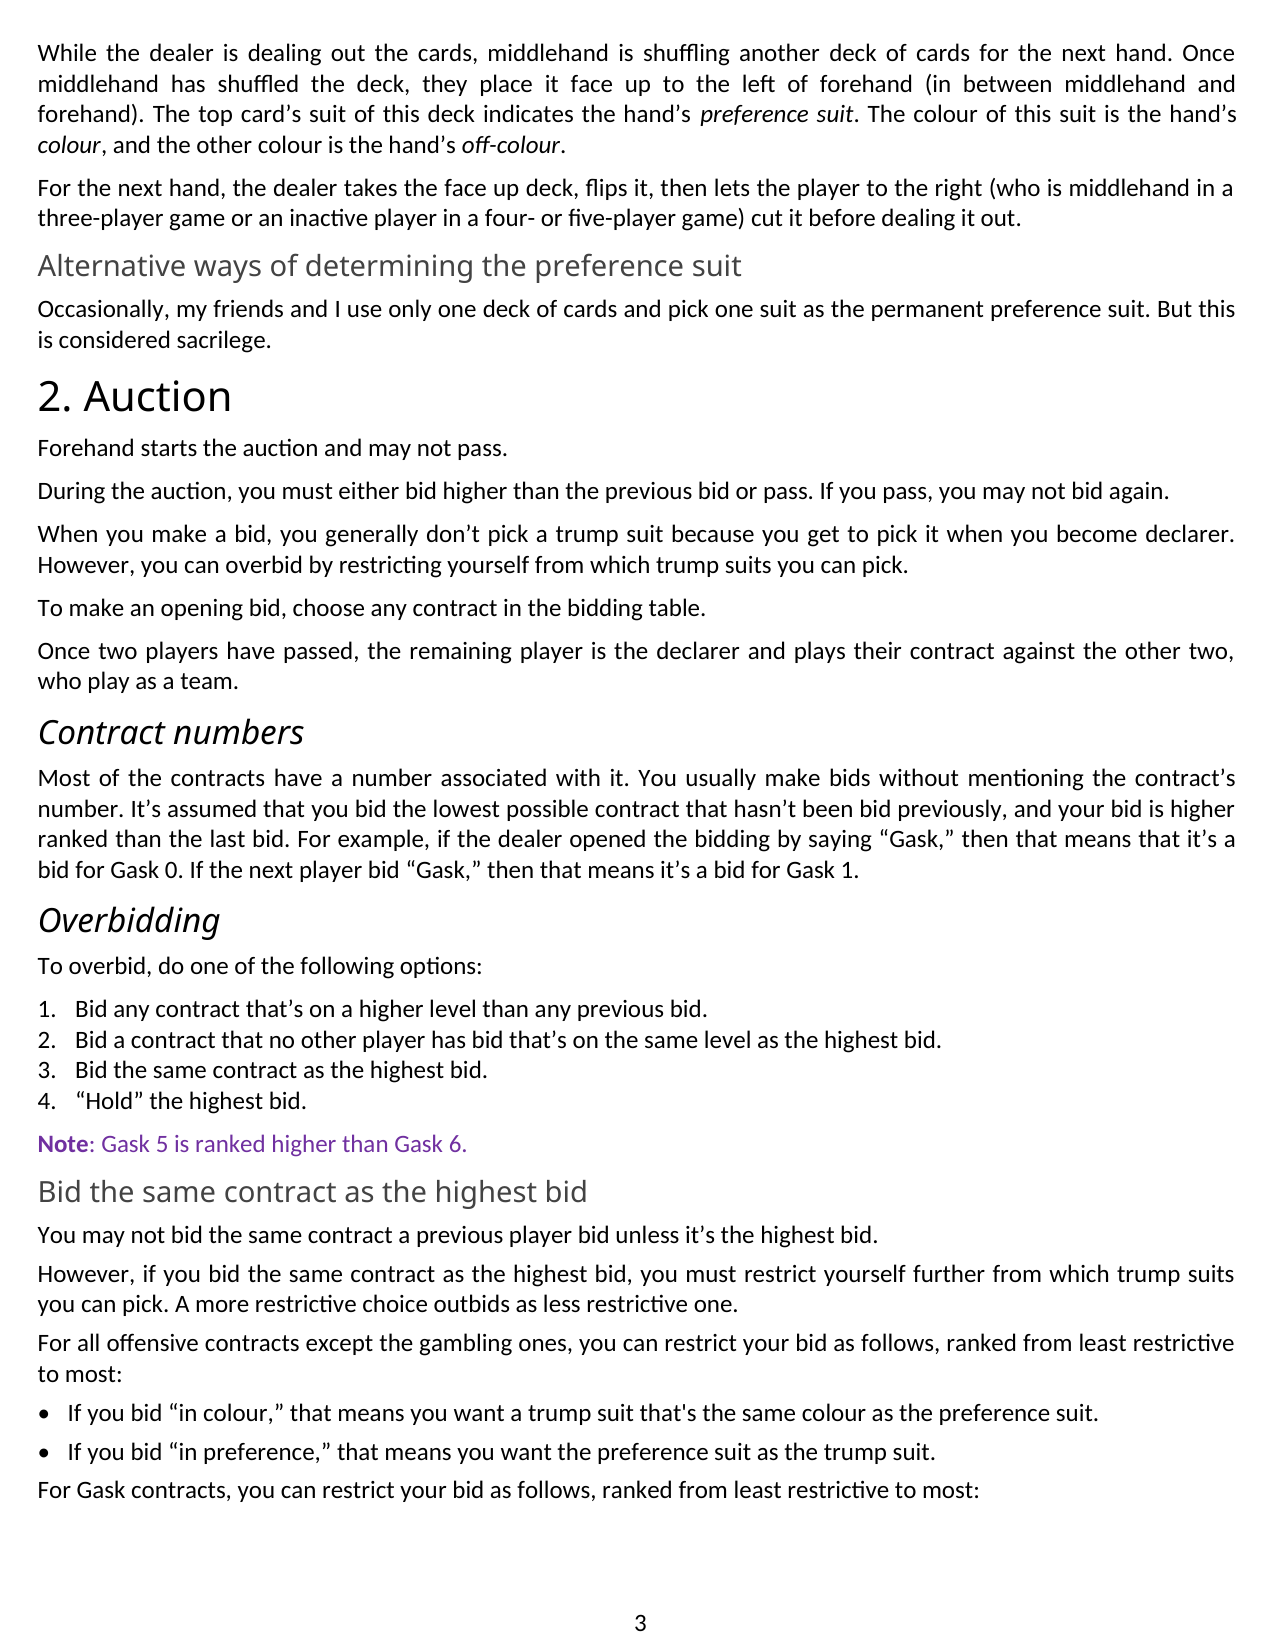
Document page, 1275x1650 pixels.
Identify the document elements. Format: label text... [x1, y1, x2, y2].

text When you make a bid, you generally don’t pick a trump suit because you get to pick it when you become declarer. However, you can overbid by restricting yourself from which trump suits you can pick. [37, 518, 1237, 579]
text You may not bid the same contract a previous player bid unless it’s the highest bid. [37, 1219, 1237, 1250]
list Bid the same contract as the highest bid. [37, 1054, 1237, 1085]
list “Hold” the highest bid. [37, 1085, 1237, 1116]
text Forehand starts the auction and may not pass. [37, 432, 1237, 463]
subtitle Bid the same contract as the highest bid [37, 1171, 1237, 1211]
text To overbid, do one of the following options: [37, 951, 1237, 981]
list Bid a contract that no other player has bid that’s on the same level as the highest bid. [37, 1024, 1237, 1054]
list Bid any contract that’s on a higher level than any previous bid. [37, 993, 1237, 1024]
list If you bid “in preference,” that means you want the preference suit as the trump suit. [37, 1436, 1237, 1466]
list If you bid “in colour,” that means you want a trump suit that's the same colour as the preference suit. [37, 1397, 1237, 1427]
text Note: Gask 5 is ranked higher than Gask 6. [37, 1128, 1237, 1159]
text Once two players have passed, the remaining player is the declarer and plays their contract against the other two, who play as a team. [37, 635, 1237, 696]
subtitle Contract numbers [37, 708, 1237, 754]
text Most of the contracts have a number associated with it. You usually make bids without mentioning the contract’s number. It’s assumed that you bid the lowest possible contract that hasn’t been bid previously, and your bid is higher ranked than the last bid. For example, if the dealer opened the bidding by saying “Gask,” then that means that it’s a bid for Gask 0. If the next player bid “Gask,” then that means it’s a bid for Gask 1. [37, 762, 1237, 884]
subtitle Overbidding [37, 897, 1237, 942]
subtitle 2. Auction [37, 367, 1237, 424]
text Occasionally, my friends and I use only one deck of cards and pick one suit as the permanent preference suit. But this is considered sacrilege. [37, 294, 1237, 355]
text For the next hand, the dealer takes the face up deck, flips it, then lets the player to the right (who is middlehand in a three-player game or an inactive player in a four- or five-player game) cut it before dealing it out. [37, 172, 1237, 233]
text During the auction, you must either bid higher than the previous bid or pass. If you pass, you may not bid again. [37, 475, 1237, 506]
text For all offensive contracts except the gambling ones, you can restrict your bid as follows, ranked from least restrictive to most: [37, 1327, 1237, 1388]
text To make an opening bid, choose any contract in the bidding table. [37, 592, 1237, 622]
text While the dealer is dealing out the cards, middlehand is shuffling another deck of cards for the next hand. Once middlehand has shuffled the deck, they place it face up to the left of forehand (in between middlehand and forehand). The top card’s suit of this deck indicates the hand’s preference suit. The colour of this suit is the hand’s colour, and the other colour is the hand’s off-colour. [37, 37, 1237, 159]
text For Gask contracts, you can restrict your bid as follows, ranked from least restrictive to most: [37, 1474, 1237, 1505]
subtitle Alternative ways of determining the preference suit [37, 246, 1237, 285]
text However, if you bid the same contract as the highest bid, you must restrict yourself further from which trump suits you can pick. A more restrictive choice outbids as less restrictive one. [37, 1258, 1237, 1319]
